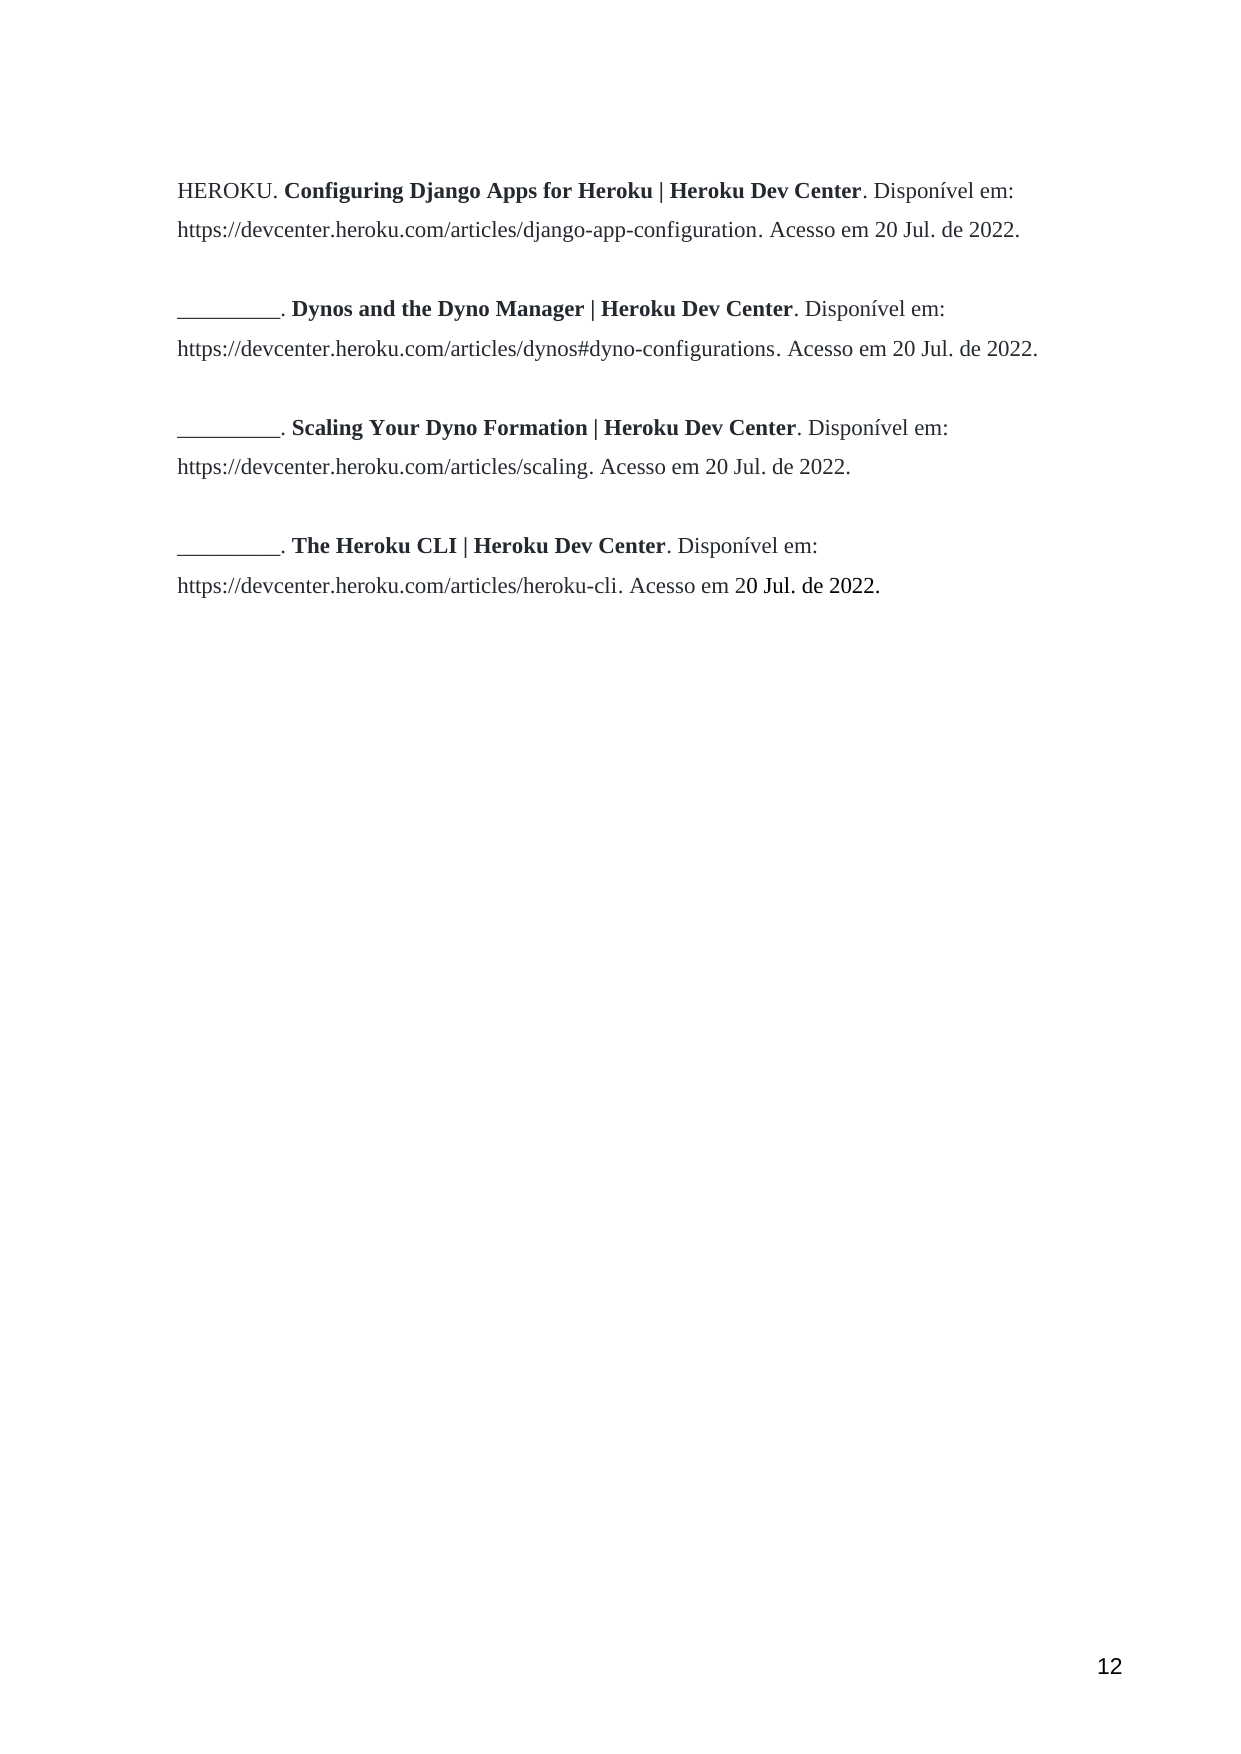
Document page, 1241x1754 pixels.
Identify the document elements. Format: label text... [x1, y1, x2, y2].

text HEROKU. Configuring Django Apps for Heroku | Heroku Dev Center. Disponível em: https://devcenter.heroku.com/articles/django-app-configuration. Acesso em 20 Jul. de 2022. [177, 177, 1122, 243]
text _________. The Heroku CLI | Heroku Dev Center. Disponível em: https://devcenter.heroku.com/articles/heroku-cli. Acesso em 20 Jul. de 2022. [177, 532, 1122, 598]
text _________. Dynos and the Dyno Manager | Heroku Dev Center. Disponível em: https://devcenter.heroku.com/articles/dynos#dyno-configurations. Acesso em 20 Jul. de 2022. [177, 296, 1122, 361]
text _________. Scaling Your Dyno Formation | Heroku Dev Center. Disponível em: https://devcenter.heroku.com/articles/scaling. Acesso em 20 Jul. de 2022. [177, 414, 1122, 480]
